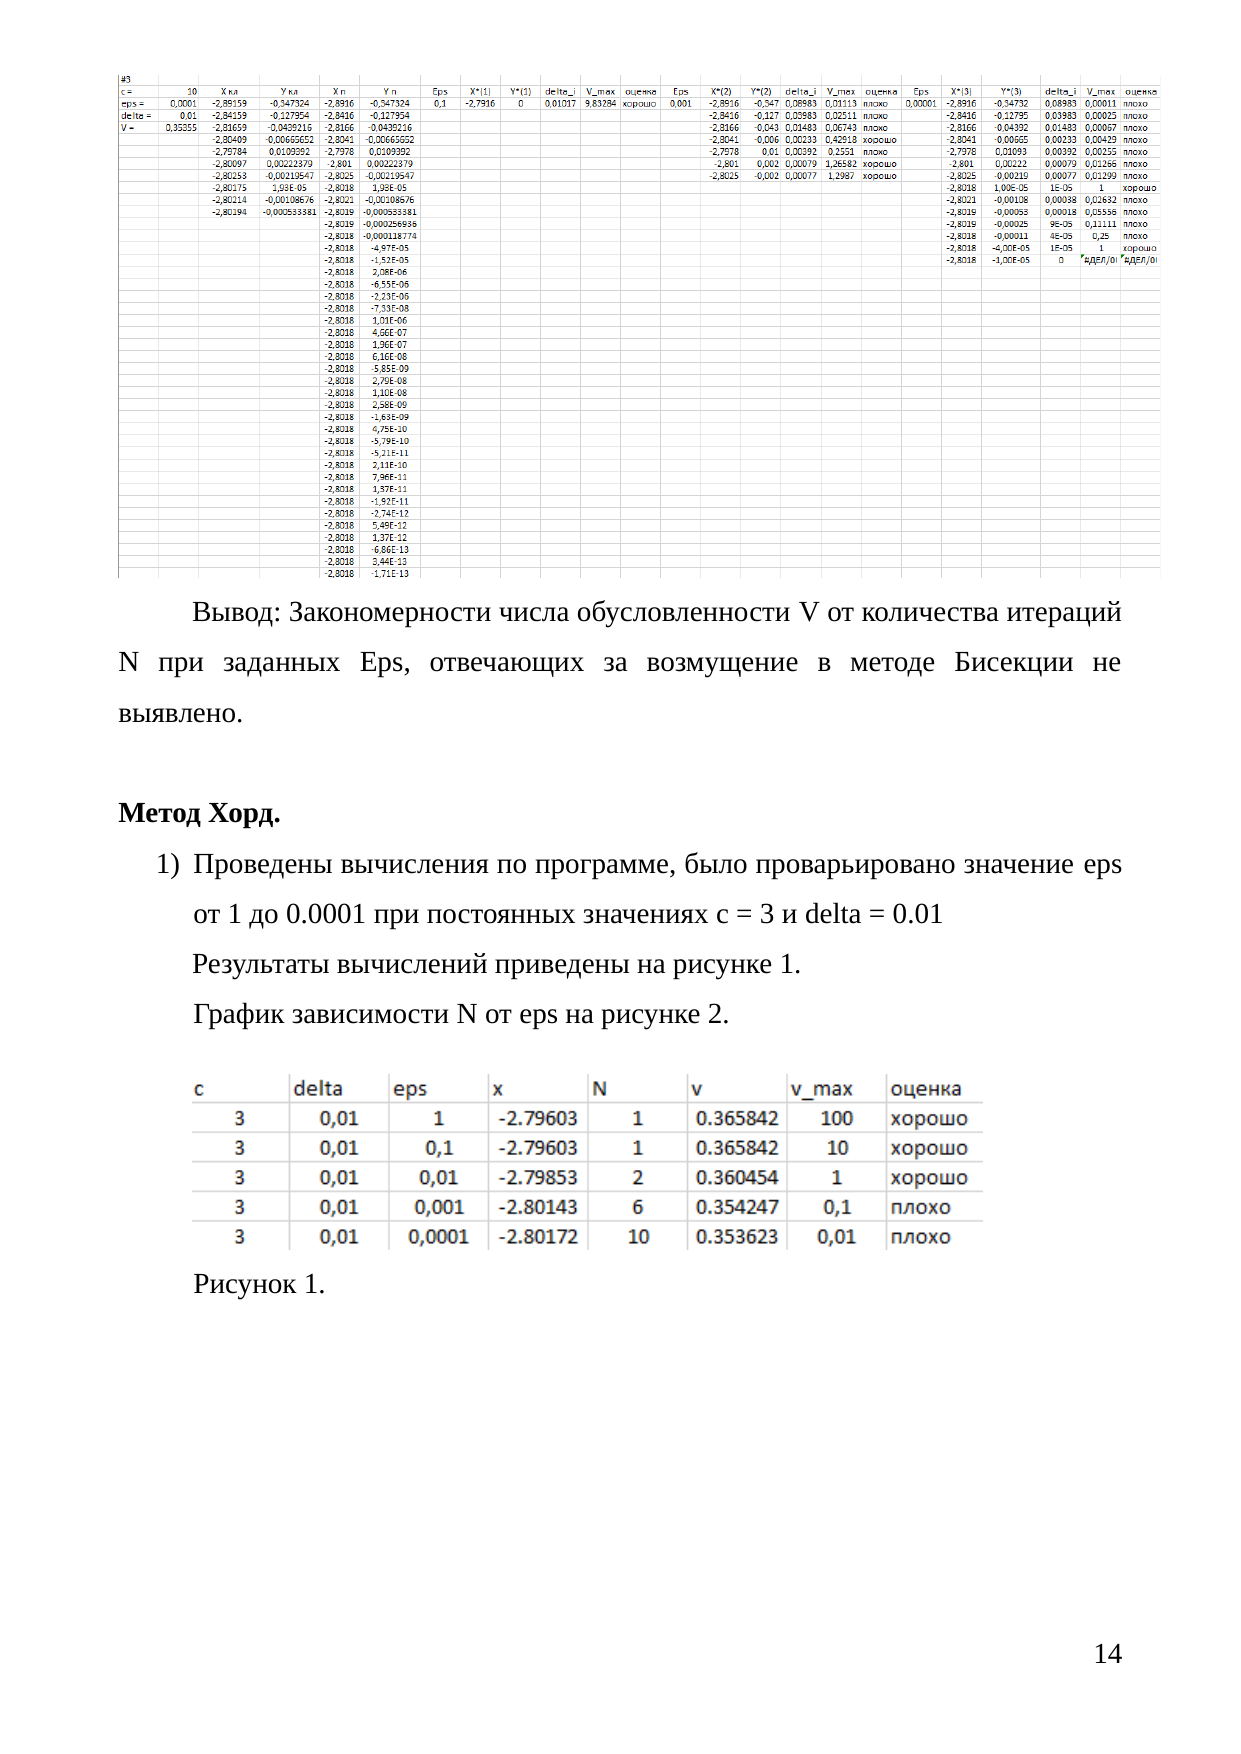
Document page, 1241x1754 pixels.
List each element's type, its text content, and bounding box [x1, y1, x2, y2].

text Рисунок 1. [193, 1266, 1122, 1300]
list Проведены вычисления по программе, было проварьировано значение eps от 1 до 0.0001 при постоянных значениях с = 3 и delta = 0.01 [156, 846, 1122, 929]
text Результаты вычислений приведены на рисунке 1. [118, 946, 1122, 980]
text Метод Хорд. [118, 795, 1122, 829]
text Вывод: Закономерности числа обусловленности V от количества итераций N при заданных Eps, отвечающих за возмущение в методе Бисекции не выявлено. [118, 594, 1122, 728]
text График зависимости N от eps на рисунке 2. [193, 997, 1122, 1030]
